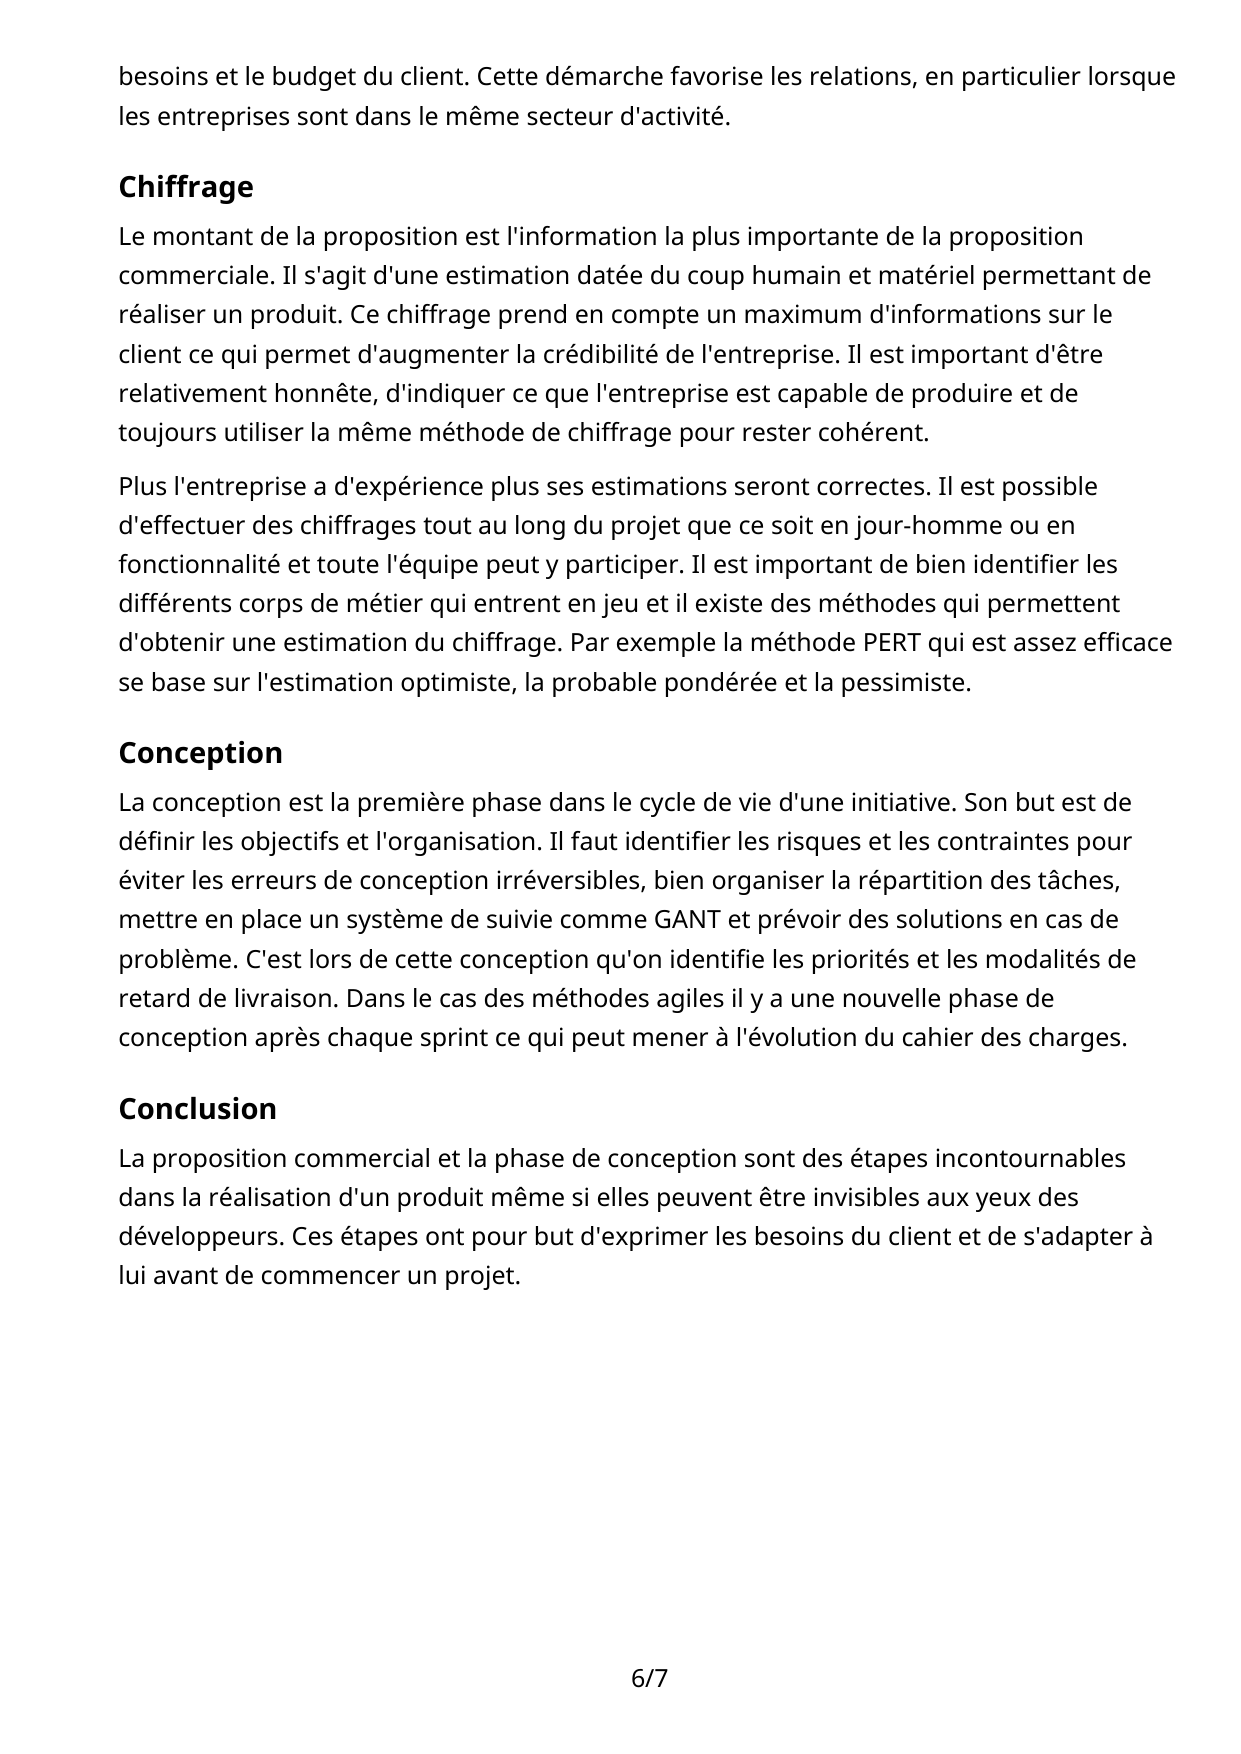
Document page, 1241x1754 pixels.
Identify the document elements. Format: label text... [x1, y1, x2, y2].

text La proposition commercial et la phase de conception sont des étapes incontournables dans la réalisation d'un produit même si elles peuvent être invisibles aux yeux des développeurs. Ces étapes ont pour but d'exprimer les besoins du client et de s'adapter à lui avant de commencer un projet. [118, 1140, 1181, 1292]
text Plus l'entreprise a d'expérience plus ses estimations seront correctes. Il est possible d'effectuer des chiffrages tout au long du projet que ce soit en jour-homme ou en fonctionnalité et toute l'équipe peut y participer. Il est important de bien identifier les différents corps de métier qui entrent en jeu et il existe des méthodes qui permettent d'obtenir une estimation du chiffrage. Par exemple la méthode PERT qui est assez efficace se base sur l'estimation optimiste, la probable pondérée et la pessimiste. [118, 468, 1181, 698]
text Le montant de la proposition est l'information la plus importante de la proposition commerciale. Il s'agit d'une estimation datée du coup humain et matériel permettant de réaliser un produit. Ce chiffrage prend en compte un maximum d'informations sur le client ce qui permet d'augmenter la crédibilité de l'entreprise. Il est important d'être relativement honnête, d'indiquer ce que l'entreprise est capable de produire et de toujours utiliser la même méthode de chiffrage pour rester cohérent. [118, 219, 1181, 449]
subtitle Conception [118, 732, 1181, 772]
text La conception est la première phase dans le cycle de vie d'une initiative. Son but est de définir les objectifs et l'organisation. Il faut identifier les risques et les contraintes pour éviter les erreurs de conception irréversibles, bien organiser la répartition des tâches, mettre en place un système de suivie comme GANT et prévoir des solutions en cas de problème. C'est lors de cette conception qu'on identifie les priorités et les modalités de retard de livraison. Dans le cas des méthodes agiles il y a une nouvelle phase de conception après chaque sprint ce qui peut mener à l'évolution du cahier des charges. [118, 785, 1181, 1054]
subtitle Chiffrage [118, 167, 1181, 206]
text besoins et le budget du client. Cette démarche favorise les relations, en particulier lorsque les entreprises sont dans le même secteur d'activité. [118, 59, 1181, 132]
subtitle Conclusion [118, 1088, 1181, 1128]
